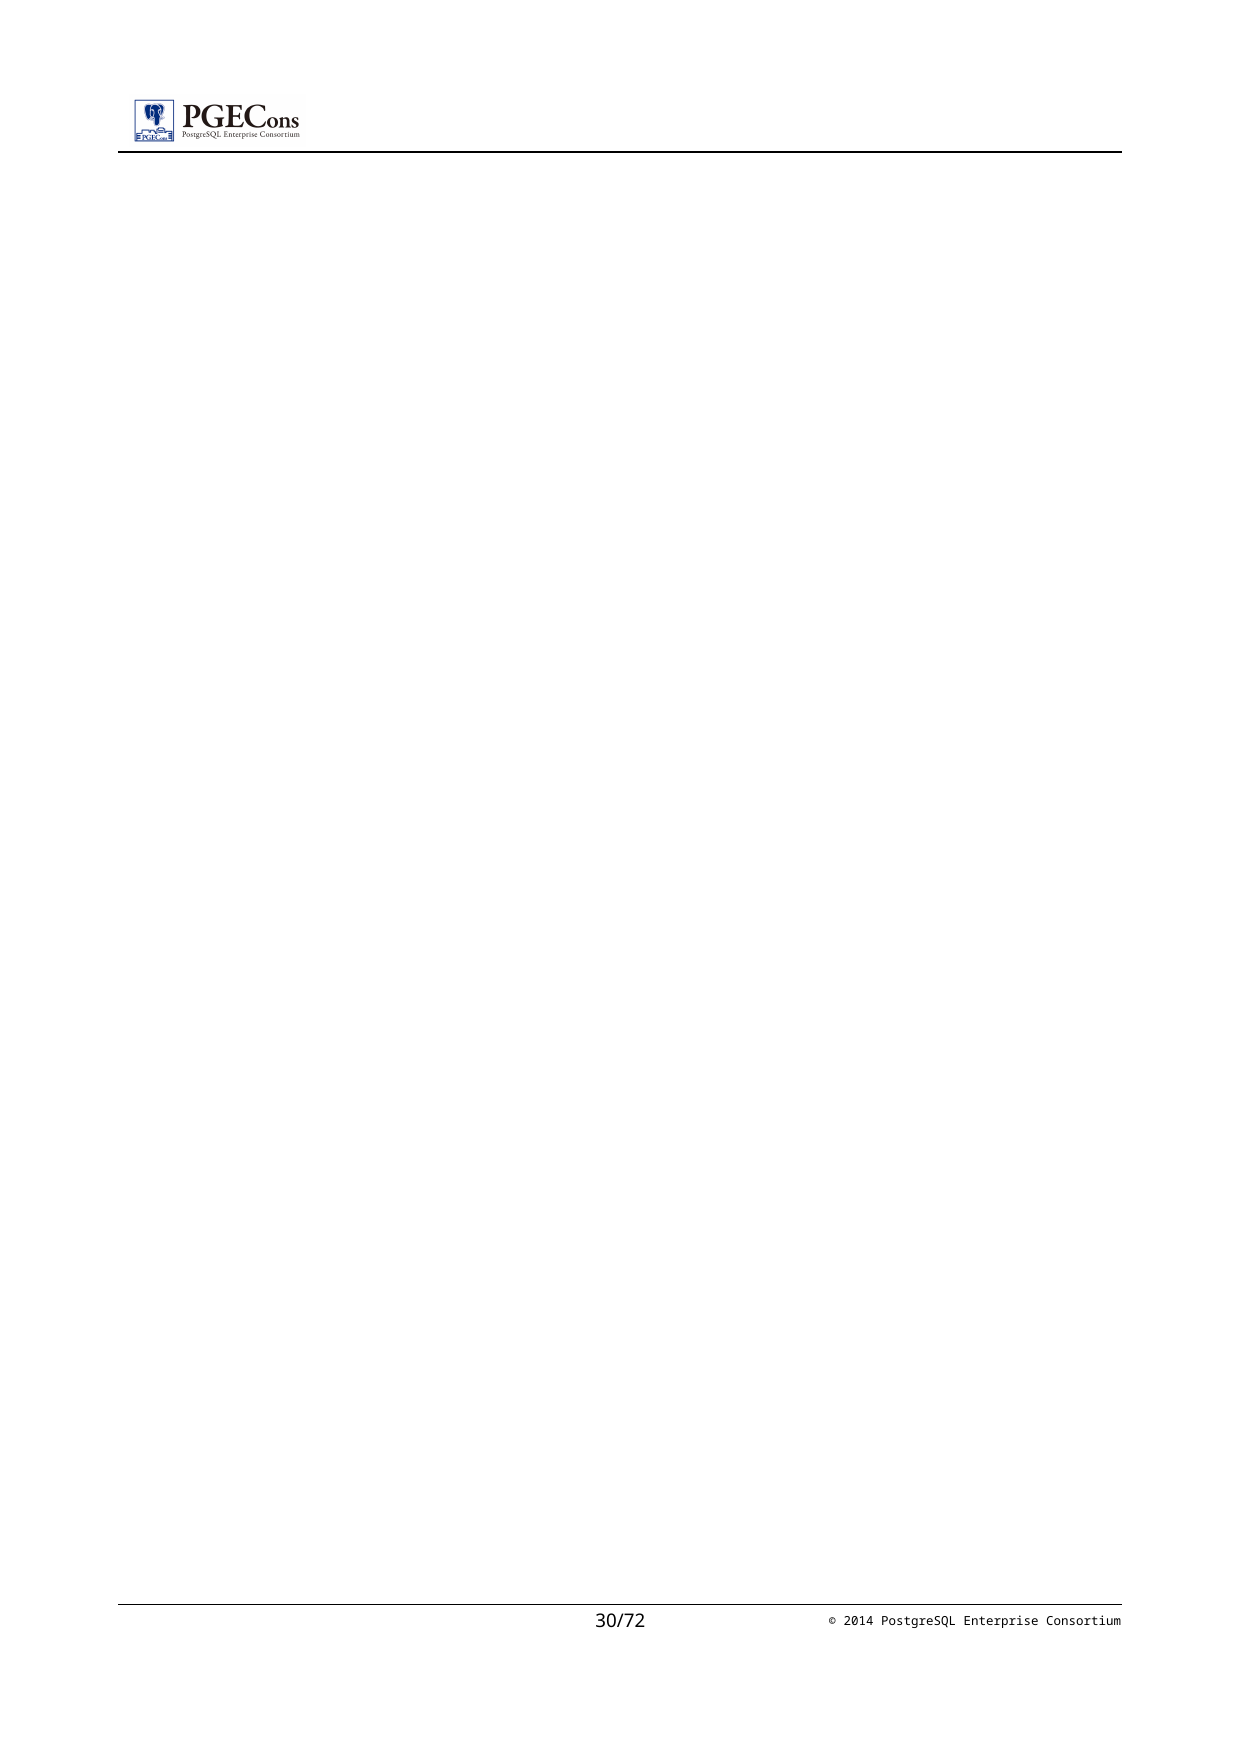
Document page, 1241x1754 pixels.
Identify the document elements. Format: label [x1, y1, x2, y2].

picture [128, 94, 306, 147]
